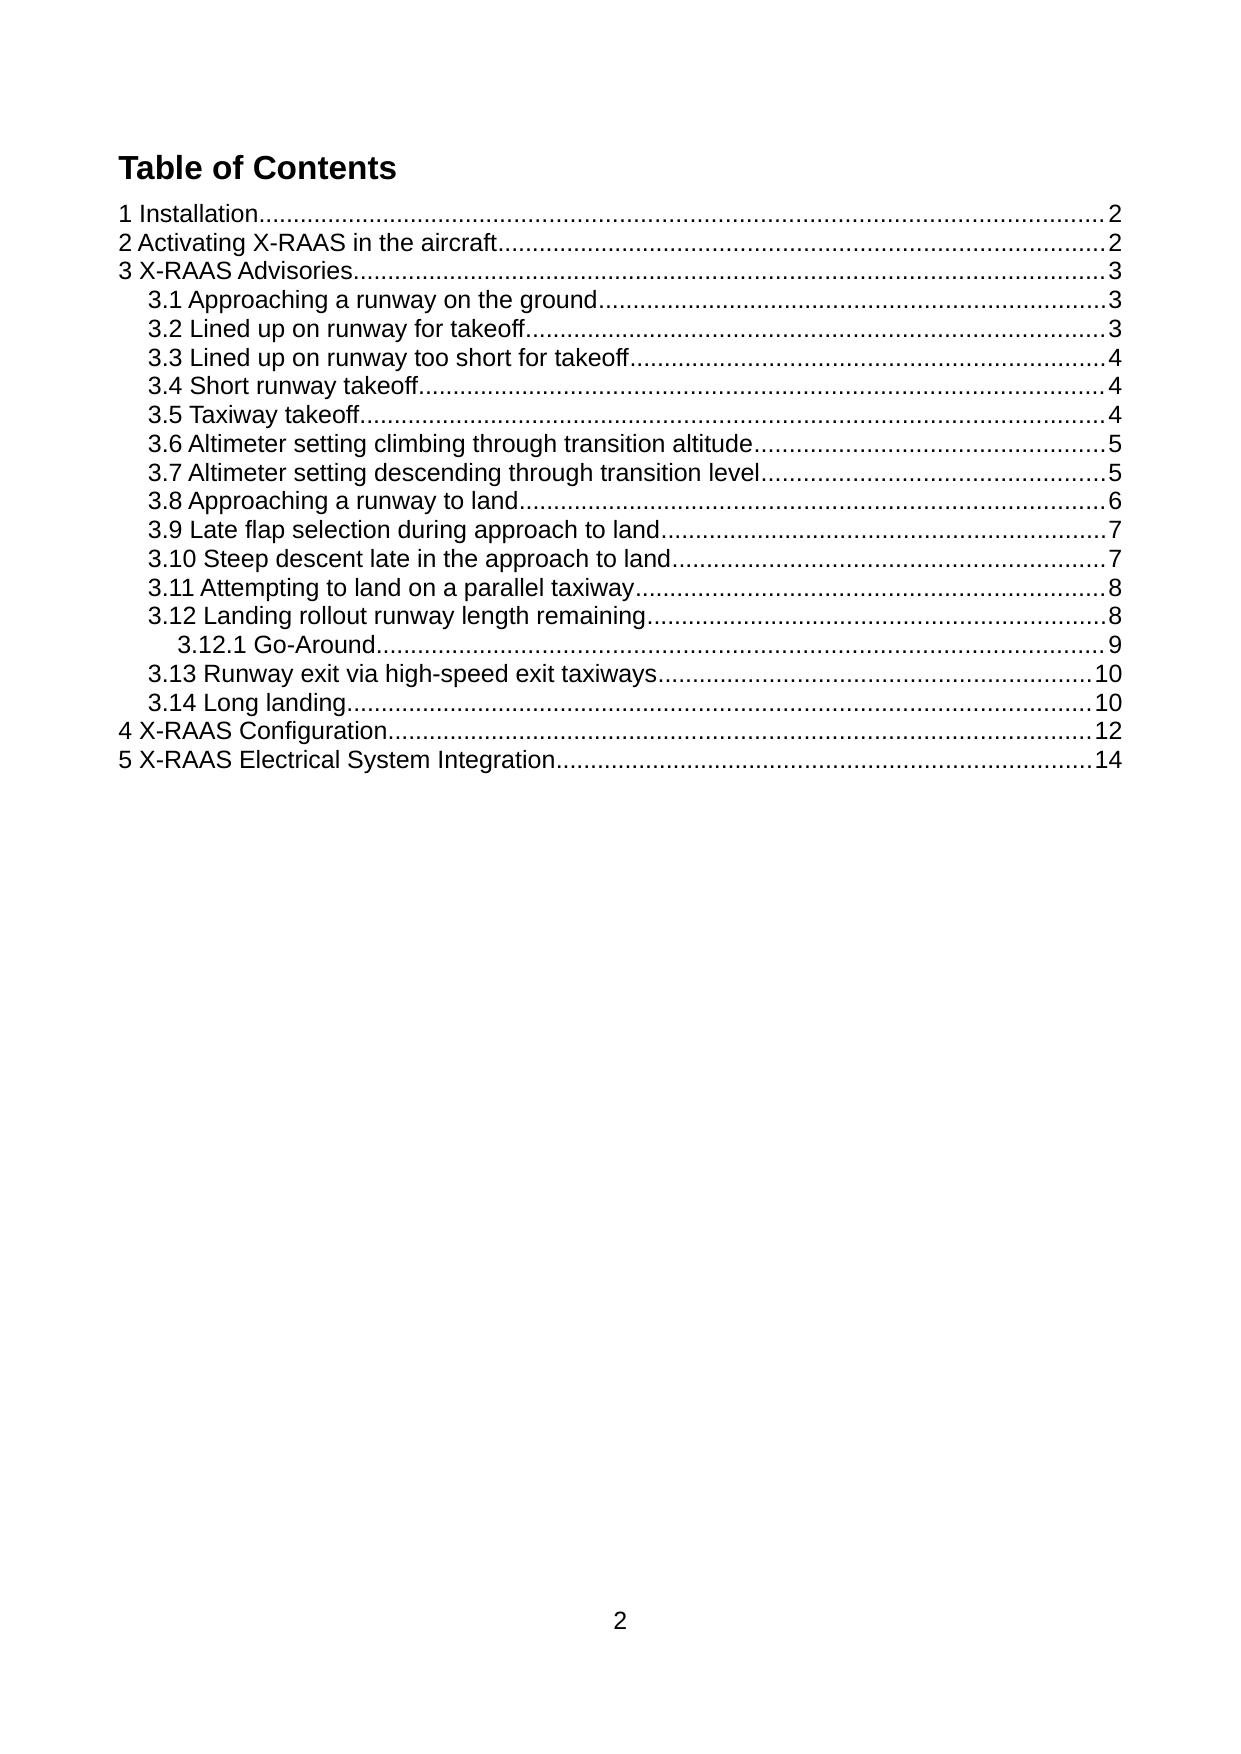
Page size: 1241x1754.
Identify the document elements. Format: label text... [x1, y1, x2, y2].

text 3.10 Steep descent late in the approach to land 7 [148, 544, 1122, 573]
text 5 X-RAAS Electrical System Integration 14 [118, 745, 1122, 774]
text 3.4 Short runway takeoff 4 [148, 371, 1122, 400]
text 3.7 Altimeter setting descending through transition level 5 [148, 458, 1122, 486]
text 3.5 Taxiway takeoff 4 [148, 400, 1122, 429]
text 3.3 Lined up on runway too short for takeoff 4 [148, 343, 1122, 371]
text 3.2 Lined up on runway for takeoff 3 [148, 314, 1122, 343]
text 3.1 Approaching a runway on the ground 3 [148, 285, 1122, 314]
text 3.12 Landing rollout runway length remaining 8 [148, 601, 1122, 630]
text 3.6 Altimeter setting climbing through transition altitude 5 [148, 429, 1122, 458]
text 3.11 Attempting to land on a parallel taxiway 8 [148, 573, 1122, 601]
text 3 X-RAAS Advisories 3 [118, 256, 1122, 285]
text 3.9 Late flap selection during approach to land 7 [148, 515, 1122, 544]
text 3.13 Runway exit via high-speed exit taxiways 10 [148, 659, 1122, 688]
text 1 Installation 2 [118, 199, 1122, 228]
text 4 X-RAAS Configuration 12 [118, 716, 1122, 745]
text 3.14 Long landing 10 [148, 688, 1122, 716]
text 2 Activating X-RAAS in the aircraft 2 [118, 228, 1122, 256]
text 3.8 Approaching a runway to land 6 [148, 486, 1122, 515]
subtitle Table of Contents [118, 148, 1122, 186]
text 3.12.1 Go-Around 9 [177, 630, 1122, 659]
